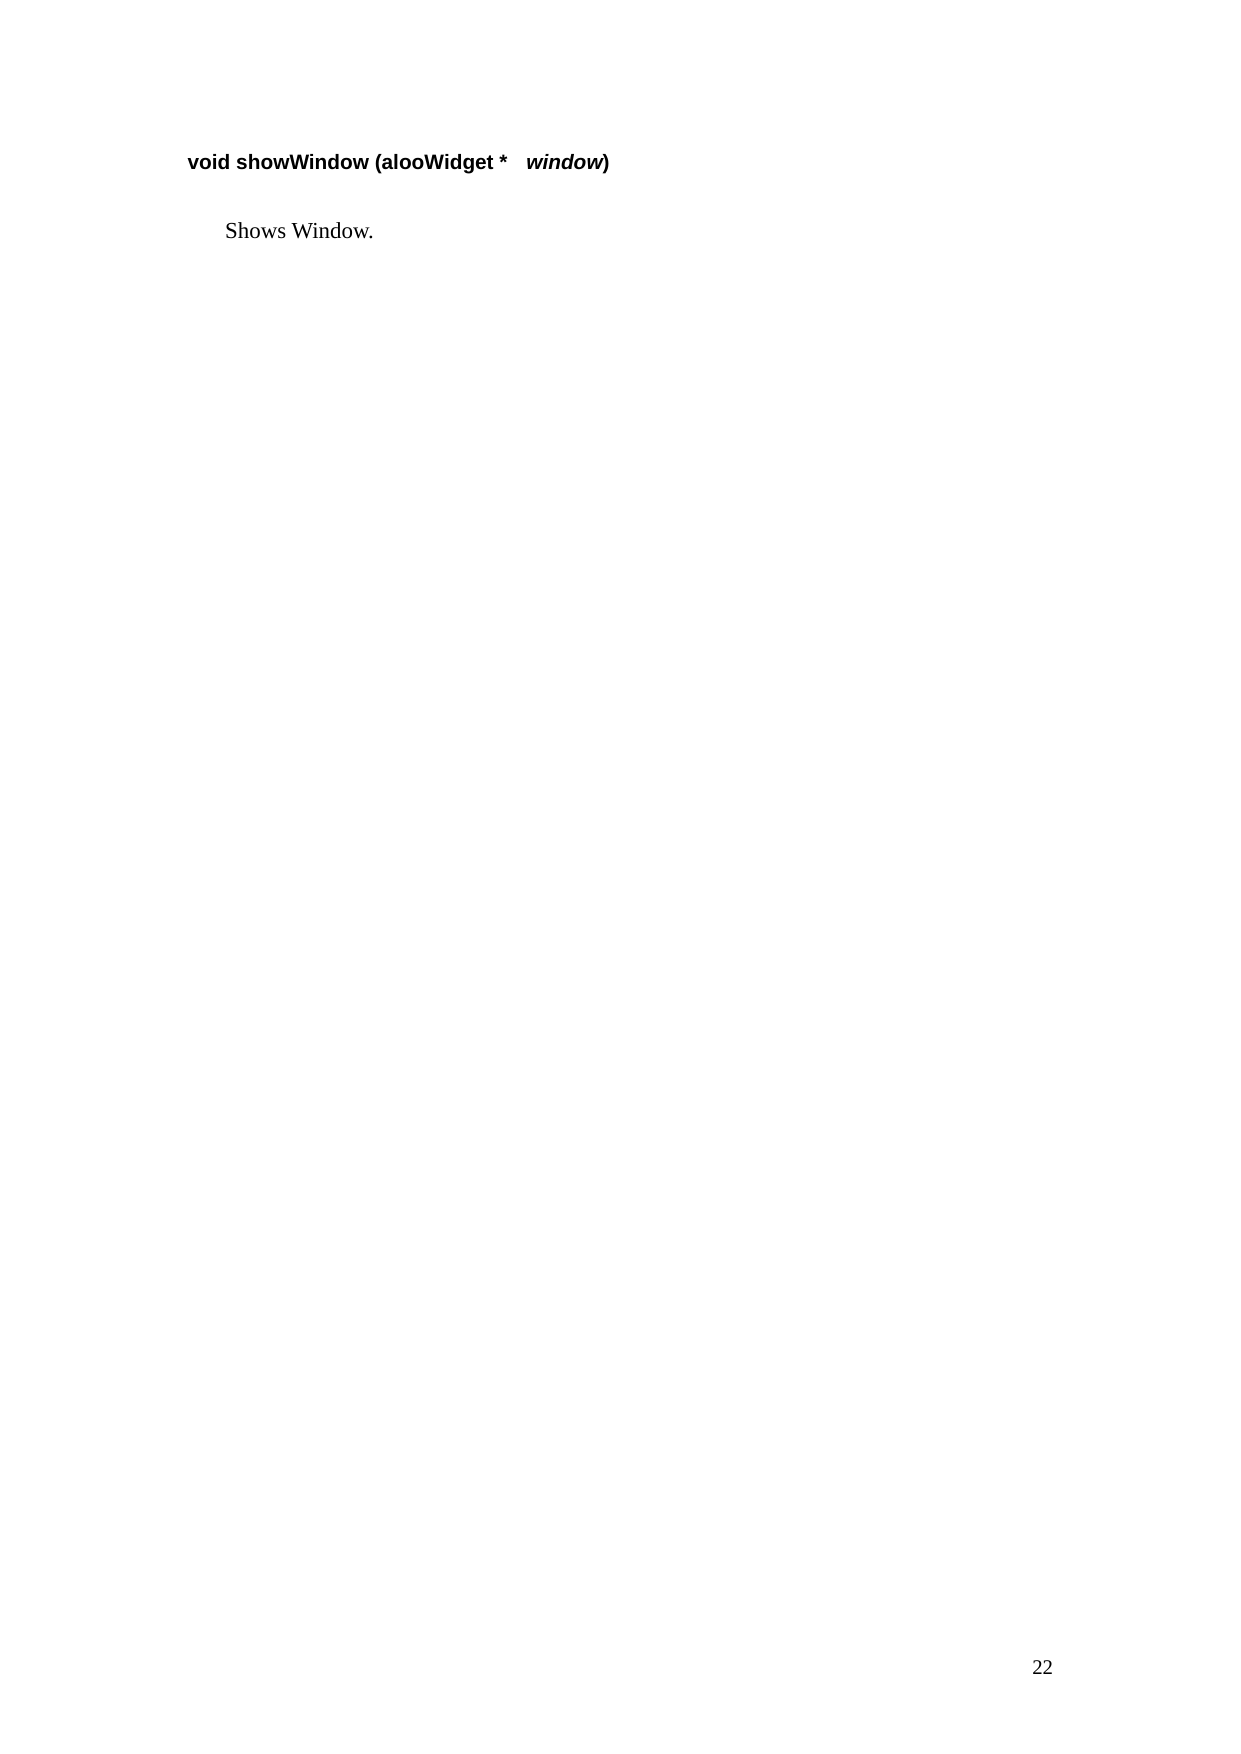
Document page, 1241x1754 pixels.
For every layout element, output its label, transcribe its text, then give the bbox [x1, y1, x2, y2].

text Shows Window. [225, 217, 1053, 243]
subtitle void showWindow (alooWidget * window) [187, 150, 1053, 174]
